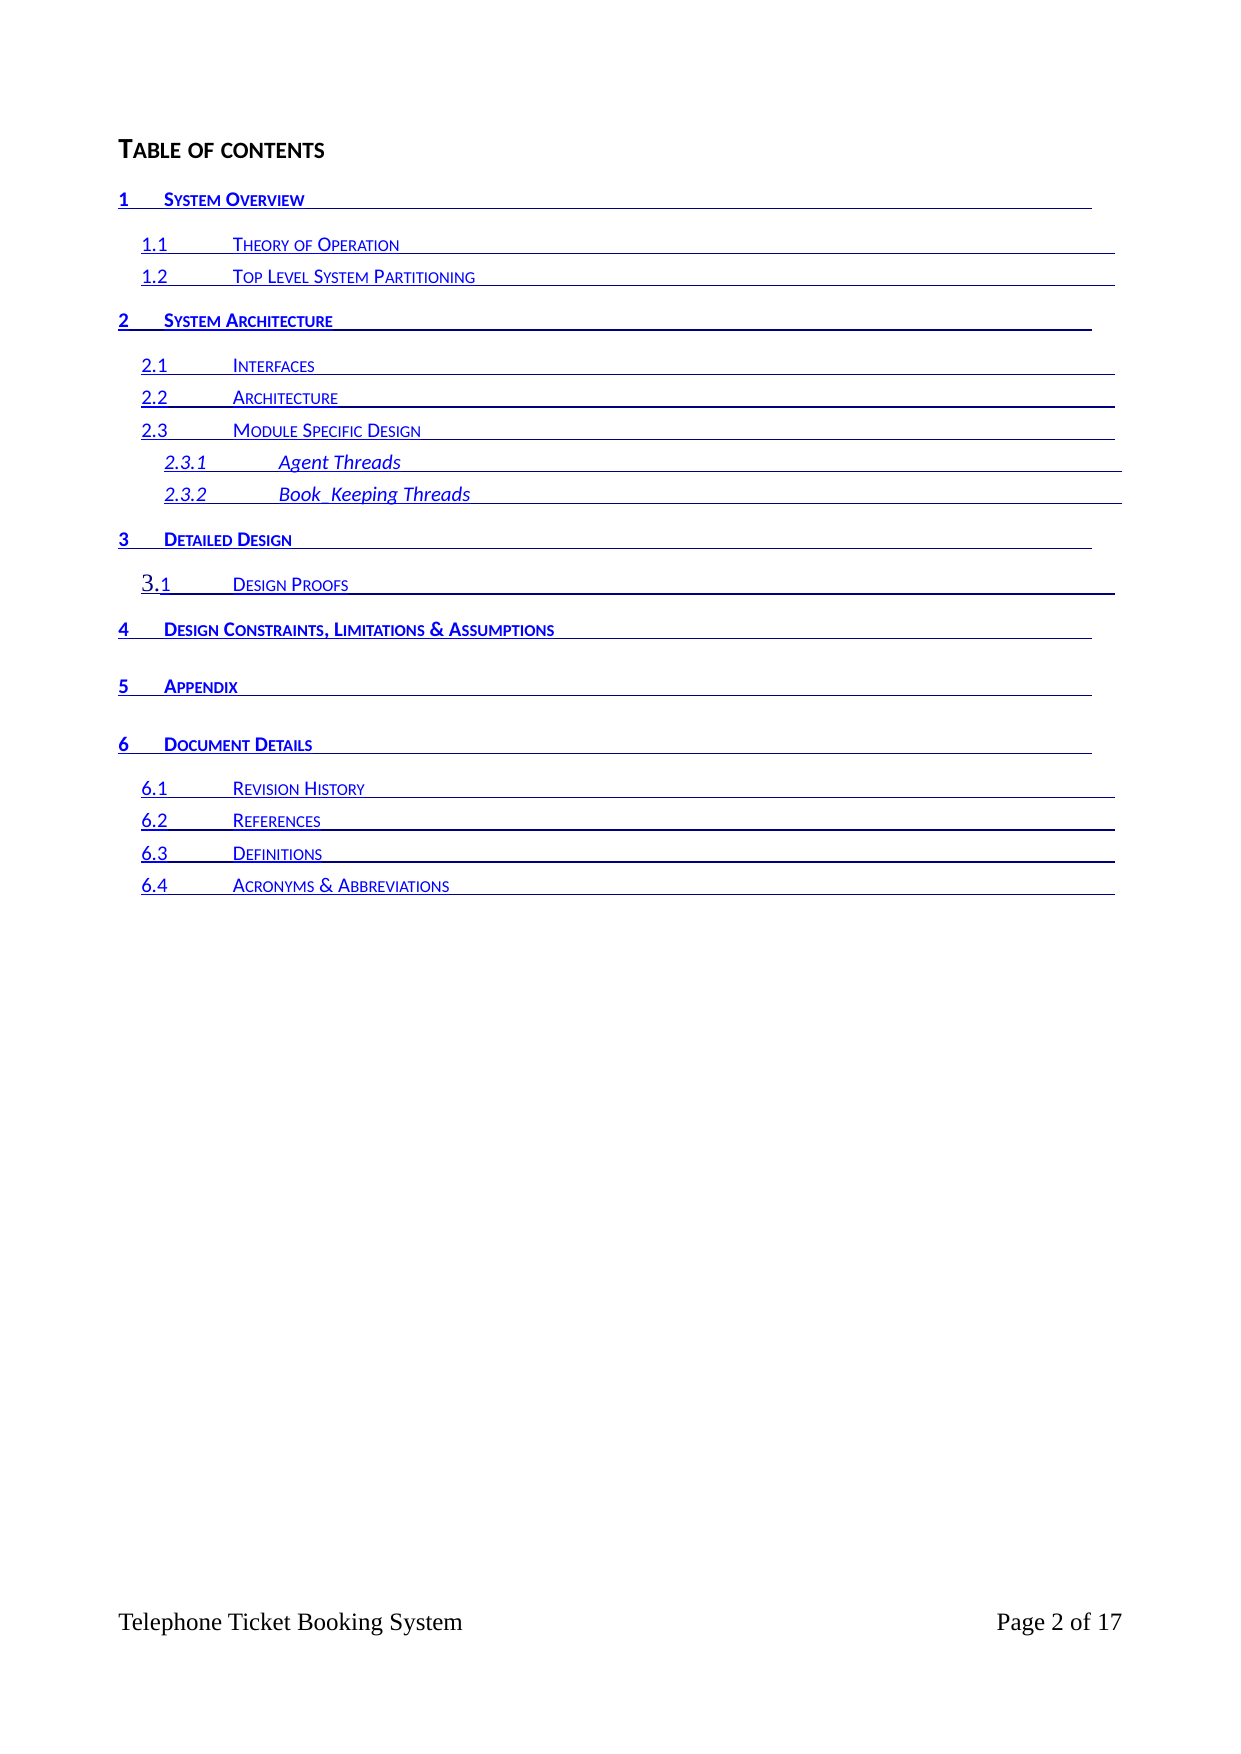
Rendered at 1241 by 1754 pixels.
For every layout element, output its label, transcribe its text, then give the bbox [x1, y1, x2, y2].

text 2.1 Interfaces [141, 350, 1122, 378]
text 3.1 Design Proofs [141, 568, 1122, 597]
text 2.2 Architecture [141, 382, 1122, 411]
text 6 Document Details [118, 729, 1122, 757]
text 5 Appendix [118, 671, 1122, 699]
text 2 System Architecture [118, 306, 1122, 334]
text 6.1 Revision History [141, 773, 1122, 801]
text 4 Design Constraints, Limitations & Assumptions [118, 614, 1122, 642]
text 1.1 Theory of Operation [141, 229, 1122, 257]
text 6.3 Definitions [141, 838, 1122, 866]
text 6.4 Acronyms & Abbreviations [141, 870, 1122, 898]
text 1 System Overview [118, 184, 1122, 212]
text 2.3.1 Agent Threads [164, 447, 1122, 471]
text 6.2 References [141, 806, 1122, 833]
text 2.3 Module Specific Design [141, 415, 1122, 443]
text 1.2 Top Level System Partitioning [141, 261, 1122, 289]
text 3 Detailed Design [118, 524, 1122, 552]
text 2.3.2 Book_Keeping Threads [164, 479, 1122, 503]
text Table of contents [118, 131, 1122, 166]
